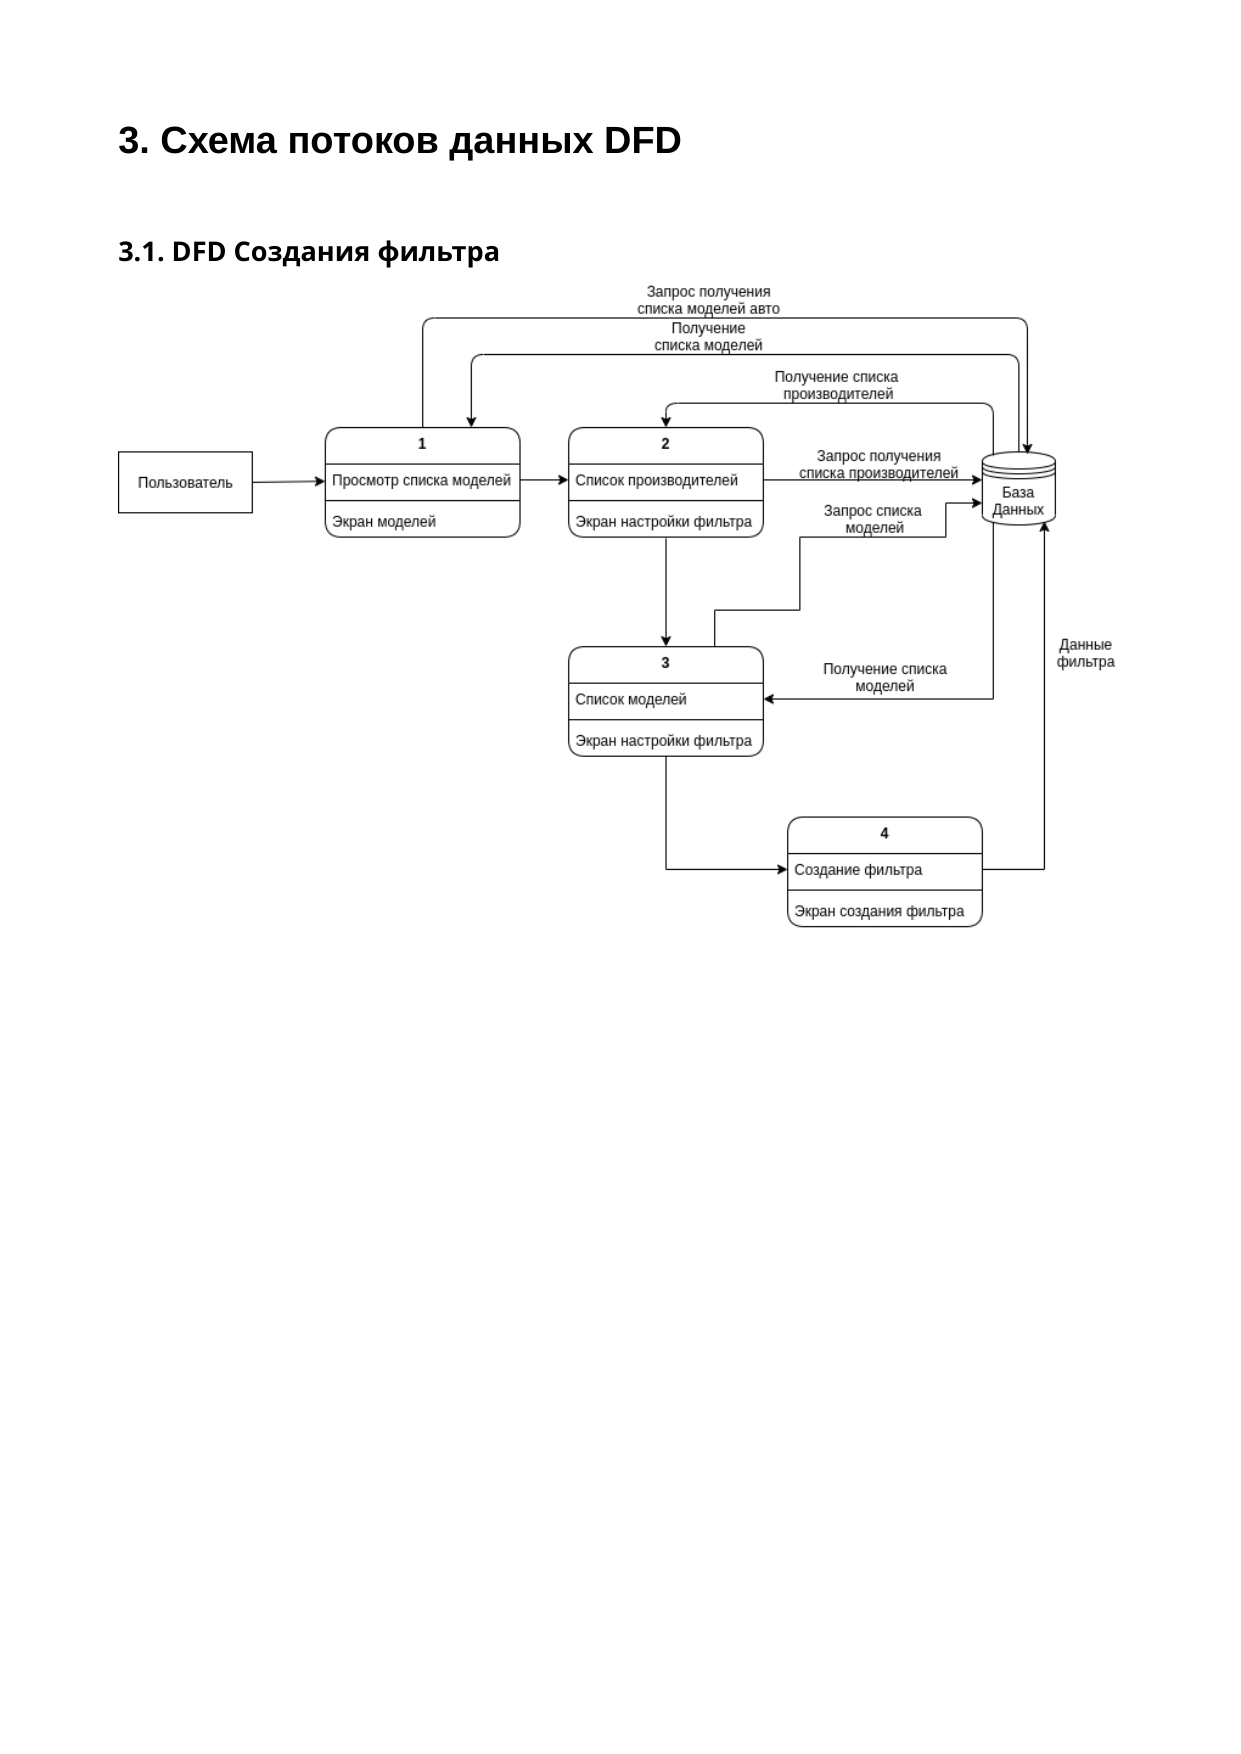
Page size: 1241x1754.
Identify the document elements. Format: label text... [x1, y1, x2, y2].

subtitle 3.1. DFD Создания фильтра [118, 195, 1122, 269]
picture [118, 281, 1123, 931]
subtitle 3. Схема потоков данных DFD [118, 118, 1122, 162]
